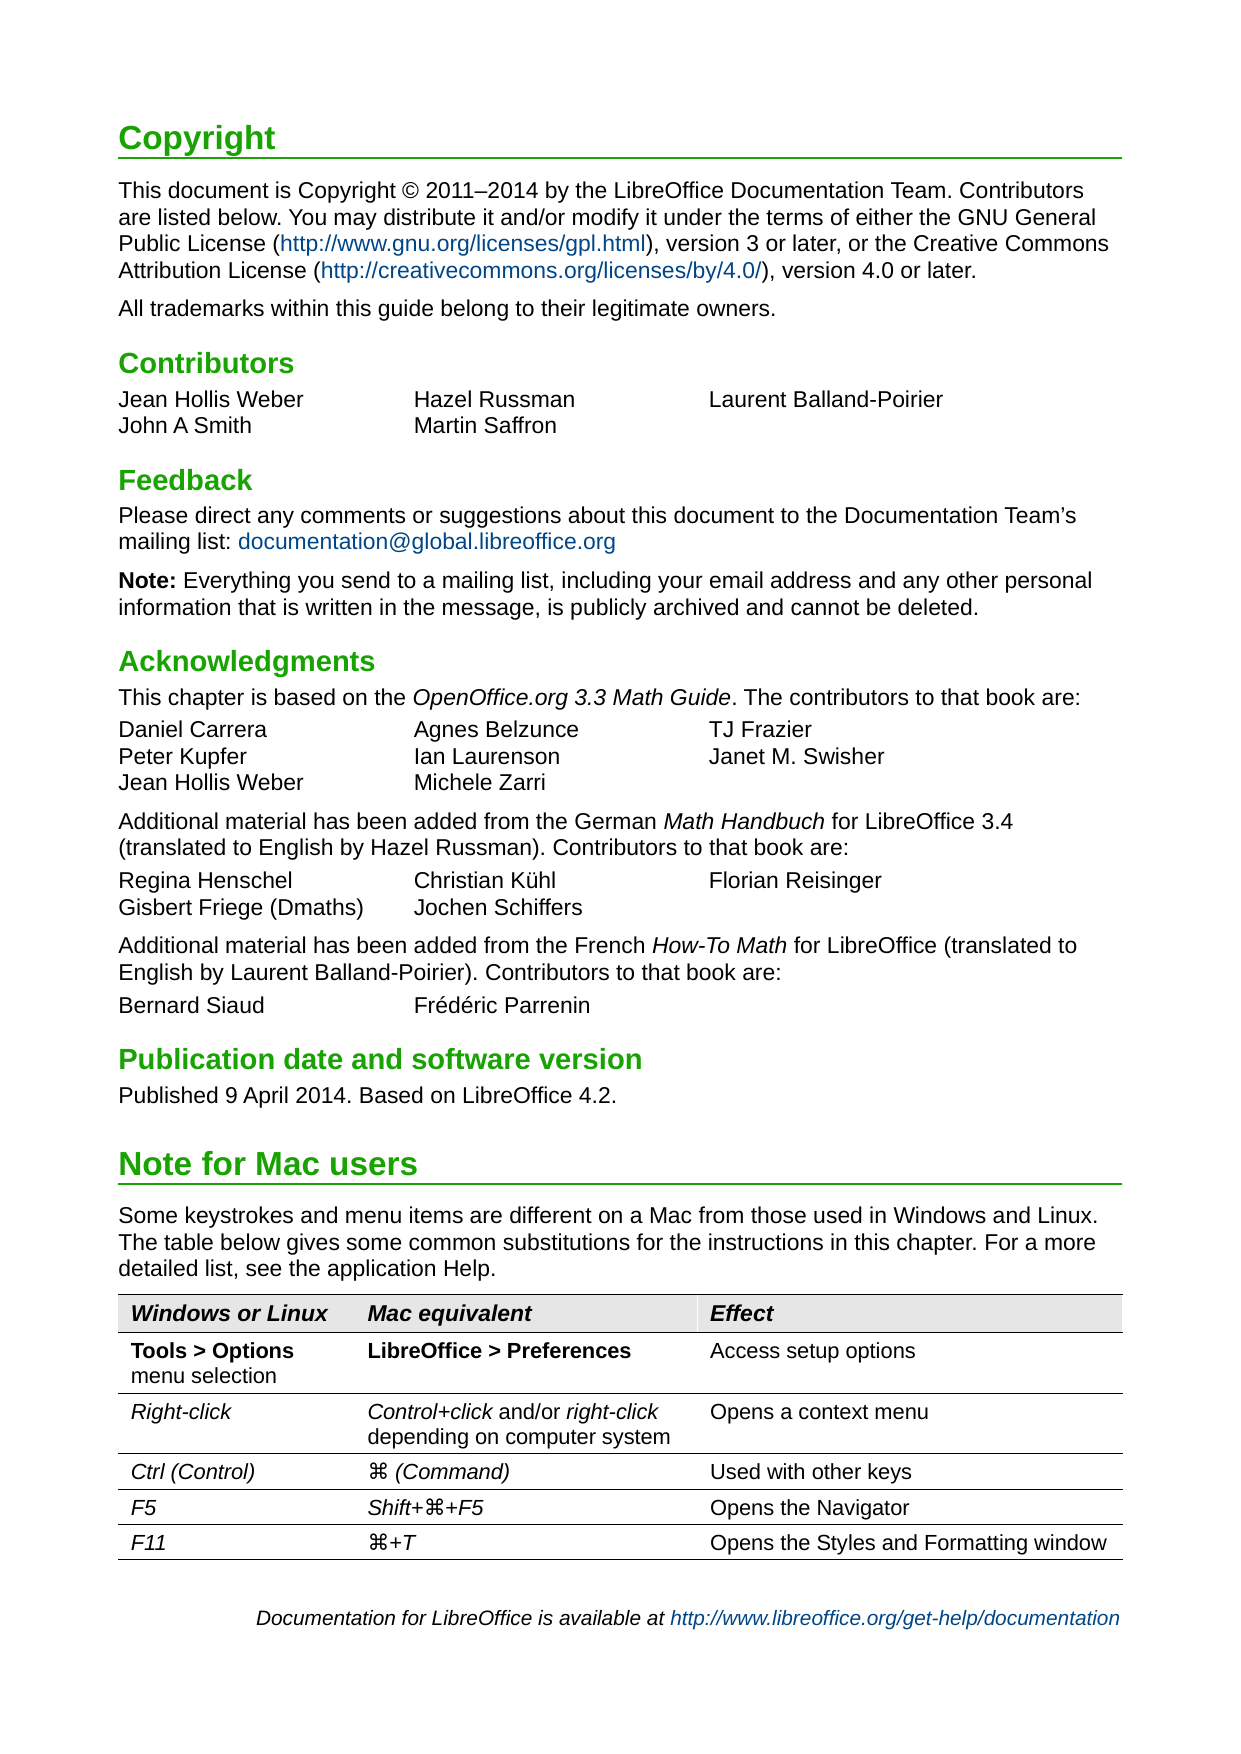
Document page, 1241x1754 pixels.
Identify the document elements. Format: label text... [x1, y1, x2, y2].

text Bernard Siaud Frédéric Parrenin [118, 992, 1122, 1018]
table_cell Right-click [118, 1394, 355, 1453]
table_cell Opens a context menu [698, 1394, 1122, 1453]
table_cell Tools > Options menu selection [118, 1333, 355, 1393]
text Some keystrokes and menu items are different on a Mac from those used in Windows and Linux. The table below gives some common substitutions for the instructions in this chapter. For a more detailed list, see the application Help. [118, 1202, 1122, 1281]
text Daniel Carrera Agnes Belzunce TJ Frazier Peter Kupfer Ian Laurenson Janet M. Swisher Jean Hollis Weber Michele Zarri [118, 716, 1122, 796]
text Please direct any comments or suggestions about this document to the Documentation Team’s mailing list: documentation@global.libreoffice.org [118, 502, 1122, 555]
table_cell ⌘ (Command) [355, 1454, 697, 1488]
subtitle Acknowledgments [118, 644, 1122, 678]
text All trademarks within this guide belong to their legitimate owners. [118, 295, 1122, 322]
table_cell Shift+⌘+F5 [355, 1490, 697, 1524]
text Jean Hollis Weber Hazel Russman Laurent Balland-Poirier John A Smith Martin Saffron [118, 386, 1122, 438]
text This document is Copyright © 2011–2014 by the LibreOffice Documentation Team. Contributors are listed below. You may distribute it and/or modify it under the terms of either the GNU General Public License (http://www.gnu.org/licenses/gpl.html), version 3 or later, or the Creative Commons Attribution License (http://creativecommons.org/licenses/by/4.0/), version 4.0 or later. [118, 177, 1122, 283]
list This chapter is based on the OpenOffice.org 3.3 Math Guide. The contributors to that book are: [118, 684, 1122, 710]
table_cell F11 [118, 1525, 355, 1559]
table_cell Opens the Styles and Formatting window [698, 1525, 1122, 1559]
text Published 9 April 2014. Based on LibreOffice 4.2. [118, 1082, 1122, 1108]
table_cell LibreOffice > Preferences [355, 1333, 697, 1393]
list Additional material has been added from the German Math Handbuch for LibreOffice 3.4 (translated to English by Hazel Russman). Contributors to that book are: [118, 808, 1122, 861]
text Regina Henschel Christian Kühl Florian Reisinger Gisbert Friege (Dmaths) Jochen Schiffers [118, 867, 1122, 920]
table_cell Control+click and/or right-click depending on computer system [355, 1394, 697, 1453]
table_cell Access setup options [698, 1333, 1122, 1393]
table_header Effect [698, 1295, 1122, 1332]
subtitle Copyright [118, 118, 1122, 157]
subtitle Publication date and software version [118, 1042, 1122, 1076]
subtitle Note for Mac users [118, 1144, 1122, 1183]
table_cell Used with other keys [698, 1454, 1122, 1488]
subtitle Feedback [118, 462, 1122, 496]
table_cell F5 [118, 1490, 355, 1524]
table_cell ⌘+T [355, 1525, 697, 1559]
text Note: Everything you send to a mailing list, including your email address and any other personal information that is written in the message, is publicly archived and cannot be deleted. [118, 567, 1122, 620]
subtitle Contributors [118, 346, 1122, 379]
table_cell Ctrl (Control) [118, 1454, 355, 1488]
list Additional material has been added from the French How-To Math for LibreOffice (translated to English by Laurent Balland-Poirier). Contributors to that book are: [118, 932, 1122, 985]
table_header Mac equivalent [355, 1295, 697, 1332]
table_cell Opens the Navigator [698, 1490, 1122, 1524]
table_header Windows or Linux [118, 1295, 355, 1332]
